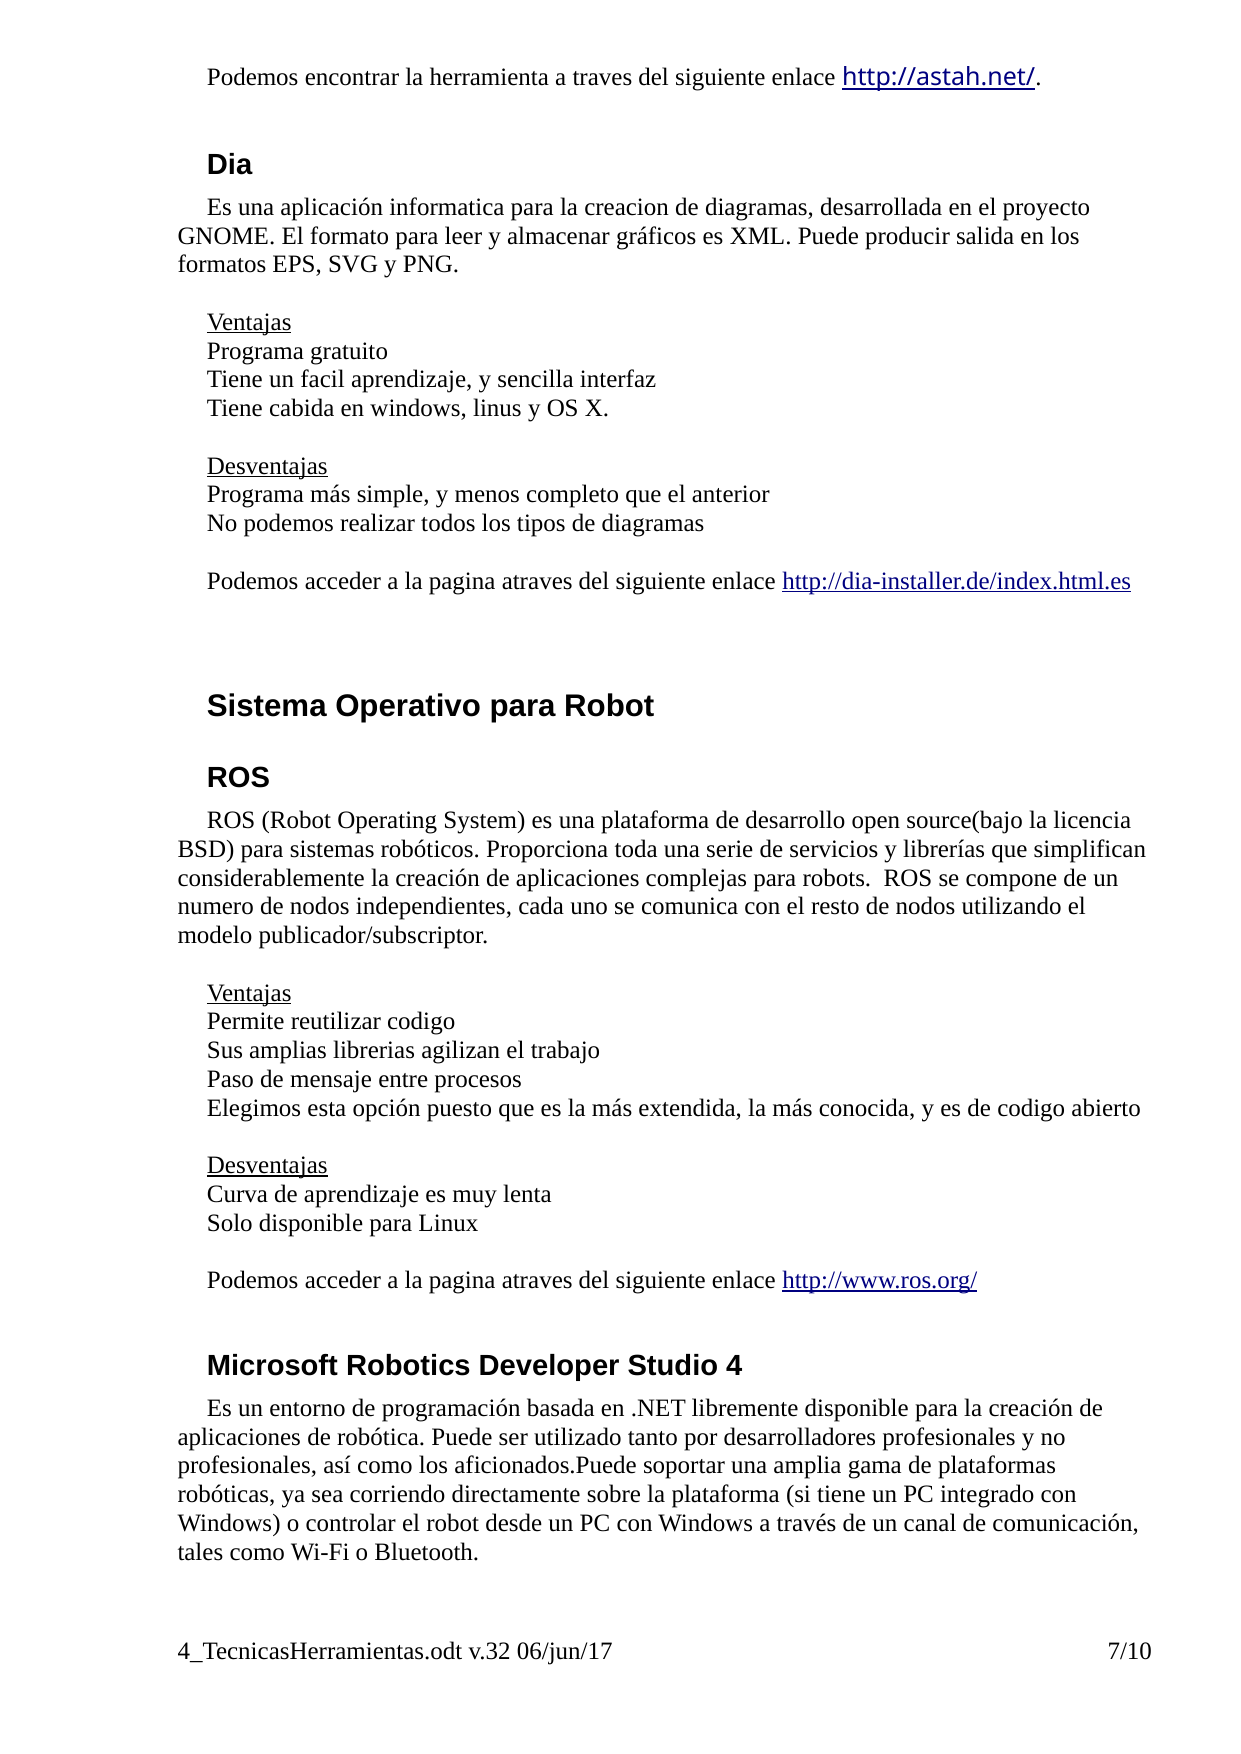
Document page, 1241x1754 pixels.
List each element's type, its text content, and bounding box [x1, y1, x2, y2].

text Elegimos esta opción puesto que es la más extendida, la más conocida, y es de codigo abierto [177, 1093, 1152, 1121]
text Tiene un facil aprendizaje, y sencilla interfaz [177, 364, 1152, 393]
text Curva de aprendizaje es muy lenta [177, 1179, 1152, 1208]
text Permite reutilizar codigo [177, 1006, 1152, 1035]
text Ventajas [177, 978, 1152, 1006]
text Sus amplias librerias agilizan el trabajo [177, 1035, 1152, 1064]
text Podemos acceder a la pagina atraves del siguiente enlace http://www.ros.org/ [177, 1265, 1152, 1294]
text Programa más simple, y menos completo que el anterior [177, 479, 1152, 508]
text Programa gratuito [177, 336, 1152, 364]
text Desventajas [177, 451, 1152, 479]
text Ventajas [177, 307, 1152, 336]
text Paso de mensaje entre procesos [177, 1064, 1152, 1093]
subtitle Microsoft Robotics Developer Studio 4 [207, 1347, 1152, 1381]
text ROS (Robot Operating System) es una plataforma de desarrollo open source(bajo la licencia BSD) para sistemas robóticos. Proporciona toda una serie de servicios y librerías que simplifican considerablemente la creación de aplicaciones complejas para robots. ROS se compone de un numero de nodos independientes, cada uno se comunica con el resto de nodos utilizando el modelo publicador/subscriptor. [177, 805, 1152, 949]
text No podemos realizar todos los tipos de diagramas [177, 508, 1152, 537]
subtitle Dia [207, 147, 1152, 180]
text Es un entorno de programación basada en .NET libremente disponible para la creación de aplicaciones de robótica. Puede ser utilizado tanto por desarrolladores profesionales y no profesionales, así como los aficionados.Puede soportar una amplia gama de plataformas robóticas, ya sea corriendo directamente sobre la plataforma (si tiene un PC integrado con Windows) o controlar el robot desde un PC con Windows a través de un canal de comunicación, tales como Wi-Fi o Bluetooth. [177, 1393, 1152, 1565]
text Podemos encontrar la herramienta a traves del siguiente enlace http://astah.net/. [177, 59, 1152, 93]
text Podemos acceder a la pagina atraves del siguiente enlace http://dia-installer.de/index.html.es [177, 566, 1152, 594]
text Es una aplicación informatica para la creacion de diagramas, desarrollada en el proyecto GNOME. El formato para leer y almacenar gráficos es XML. Puede producir salida en los formatos EPS, SVG y PNG. [177, 192, 1152, 278]
text Desventajas [177, 1150, 1152, 1179]
subtitle Sistema Operativo para Robot [207, 687, 1152, 723]
text Solo disponible para Linux [177, 1208, 1152, 1236]
text Tiene cabida en windows, linus y OS X. [177, 393, 1152, 422]
subtitle ROS [207, 760, 1152, 793]
